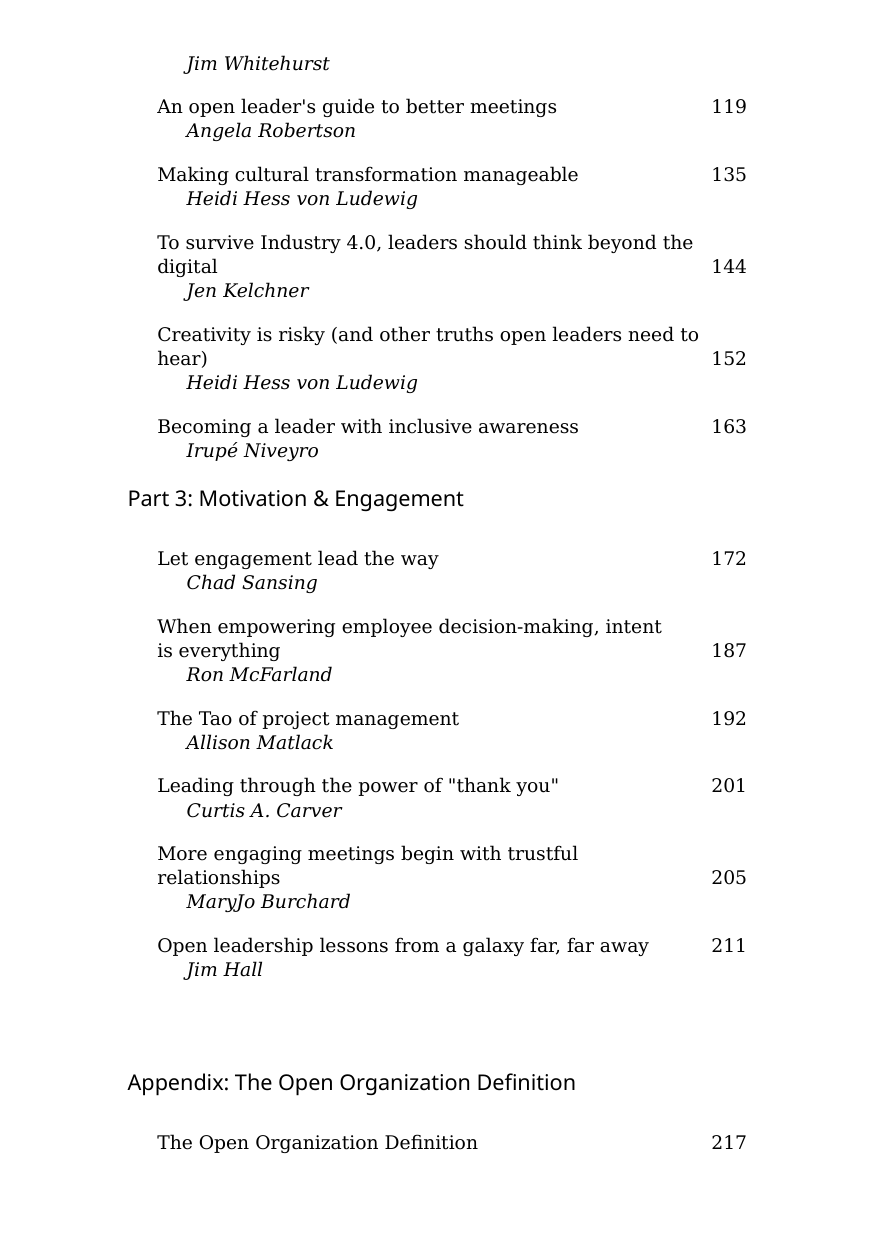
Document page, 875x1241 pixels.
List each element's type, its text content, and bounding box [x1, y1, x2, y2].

text Appendix: The Open Organization Definition [127, 1003, 747, 1129]
text Jen Kelchner [186, 280, 747, 324]
text Making cultural transformation manageable 135 [157, 164, 747, 186]
text Jim Whitehurst [186, 52, 747, 96]
text Leading through the power of "thank you" 201 [157, 776, 747, 797]
text Jim Hall [186, 959, 747, 1003]
text Creativity is risky (and other truths open leaders need to hear) 152 [157, 324, 747, 370]
text An open leader's guide to better meetings 119 [157, 96, 747, 118]
text When empowering employee decision-making, intent is everything 187 [157, 616, 747, 662]
text Ron McFarland [186, 664, 747, 708]
text The Tao of project management 192 [157, 708, 747, 729]
text Open leadership lessons from a galaxy far, far away 211 [157, 935, 747, 957]
text The Open Organization Definition 217 [157, 1132, 747, 1154]
text To survive Industry 4.0, leaders should think beyond the digital 144 [157, 232, 747, 278]
text Heidi Hess von Ludewig [186, 372, 747, 416]
text More engaging meetings begin with trustful relationships 205 [157, 843, 747, 889]
text Part 3: Motivation & Engagement [127, 483, 747, 545]
text Irupé Niveyro [186, 440, 747, 483]
text Allison Matlack [186, 732, 747, 776]
text Becoming a leader with inclusive awareness 163 [157, 416, 747, 437]
text Let engagement lead the way 172 [157, 548, 747, 570]
text Chad Sansing [186, 572, 747, 616]
text Heidi Hess von Ludewig [186, 188, 747, 232]
text Curtis A. Carver [186, 799, 747, 843]
text Angela Robertson [186, 120, 747, 164]
text MaryJo Burchard [186, 891, 747, 935]
